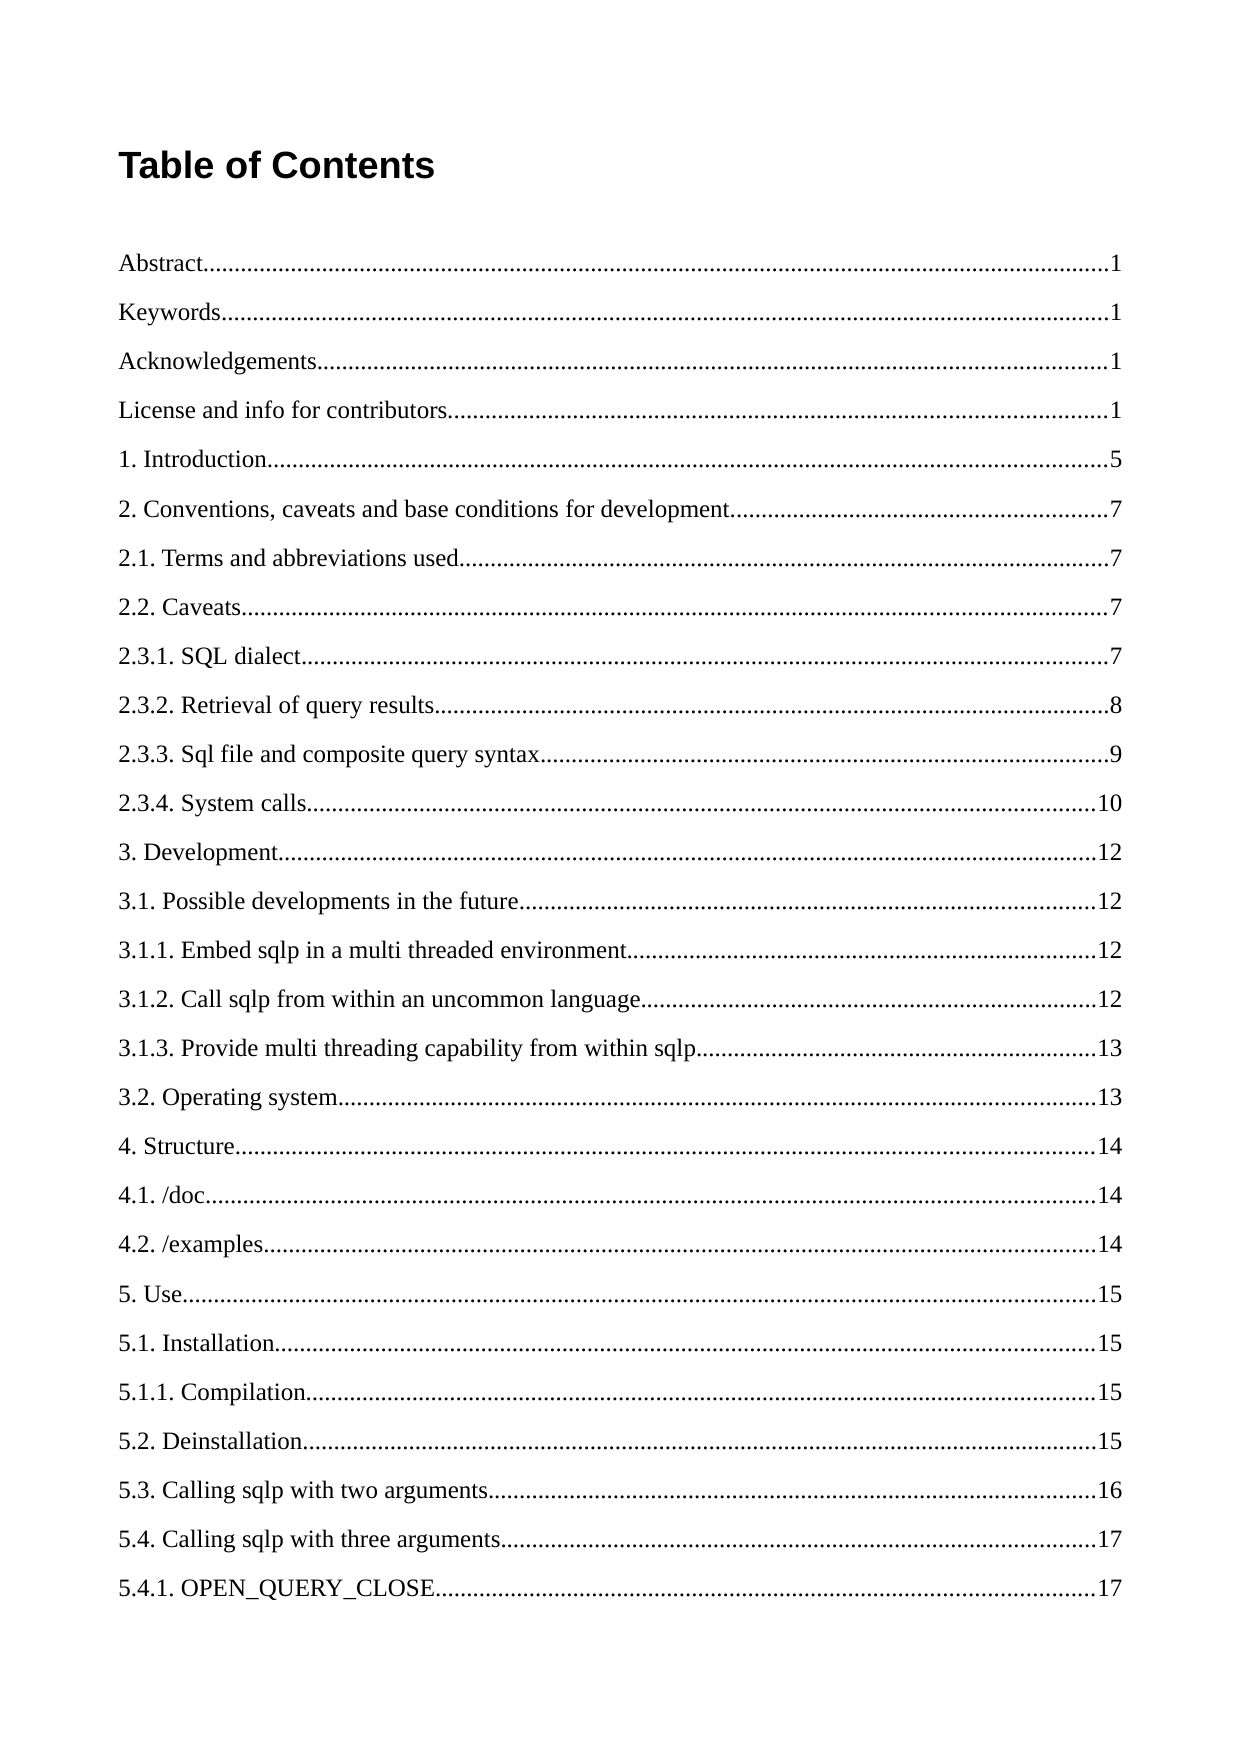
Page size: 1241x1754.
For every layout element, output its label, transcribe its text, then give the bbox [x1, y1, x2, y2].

subtitle Table of Contents [118, 143, 1122, 187]
text 2. Conventions, caveats and base conditions for development. 7 [118, 494, 1122, 522]
text 3. Development. 12 [118, 837, 1122, 866]
text 4.1. /doc 14 [118, 1181, 1122, 1209]
text 3.1. Possible developments in the future. 12 [118, 886, 1122, 915]
text 5. Use 15 [118, 1279, 1122, 1307]
text 5.1.1. Compilation 15 [118, 1377, 1122, 1406]
text 2.3.2. Retrieval of query results. 8 [118, 690, 1122, 719]
text 2.2. Caveats. 7 [118, 592, 1122, 621]
text Abstract. 1 [118, 248, 1122, 277]
text 5.1. Installation 15 [118, 1328, 1122, 1356]
text 3.1.2. Call sqlp from within an uncommon language. 12 [118, 984, 1122, 1013]
text 3.2. Operating system. 13 [118, 1082, 1122, 1111]
text 2.1. Terms and abbreviations used. 7 [118, 543, 1122, 571]
text Keywords. 1 [118, 297, 1122, 326]
text 1. Introduction. 5 [118, 444, 1122, 473]
text License and info for contributors. 1 [118, 396, 1122, 424]
text Acknowledgements. 1 [118, 346, 1122, 375]
text 5.4.1. OPEN_QUERY_CLOSE 17 [118, 1573, 1122, 1602]
text 2.3.1. SQL dialect. 7 [118, 641, 1122, 669]
text 5.4. Calling sqlp with three arguments. 17 [118, 1524, 1122, 1553]
text 4. Structure 14 [118, 1131, 1122, 1160]
text 3.1.3. Provide multi threading capability from within sqlp. 13 [118, 1033, 1122, 1062]
text 2.3.3. Sql file and composite query syntax. 9 [118, 739, 1122, 768]
text 4.2. /examples 14 [118, 1229, 1122, 1258]
text 3.1.1. Embed sqlp in a multi threaded environment. 12 [118, 935, 1122, 964]
text 5.3. Calling sqlp with two arguments. 16 [118, 1475, 1122, 1504]
text 5.2. Deinstallation 15 [118, 1426, 1122, 1454]
text 2.3.4. System calls. 10 [118, 788, 1122, 817]
